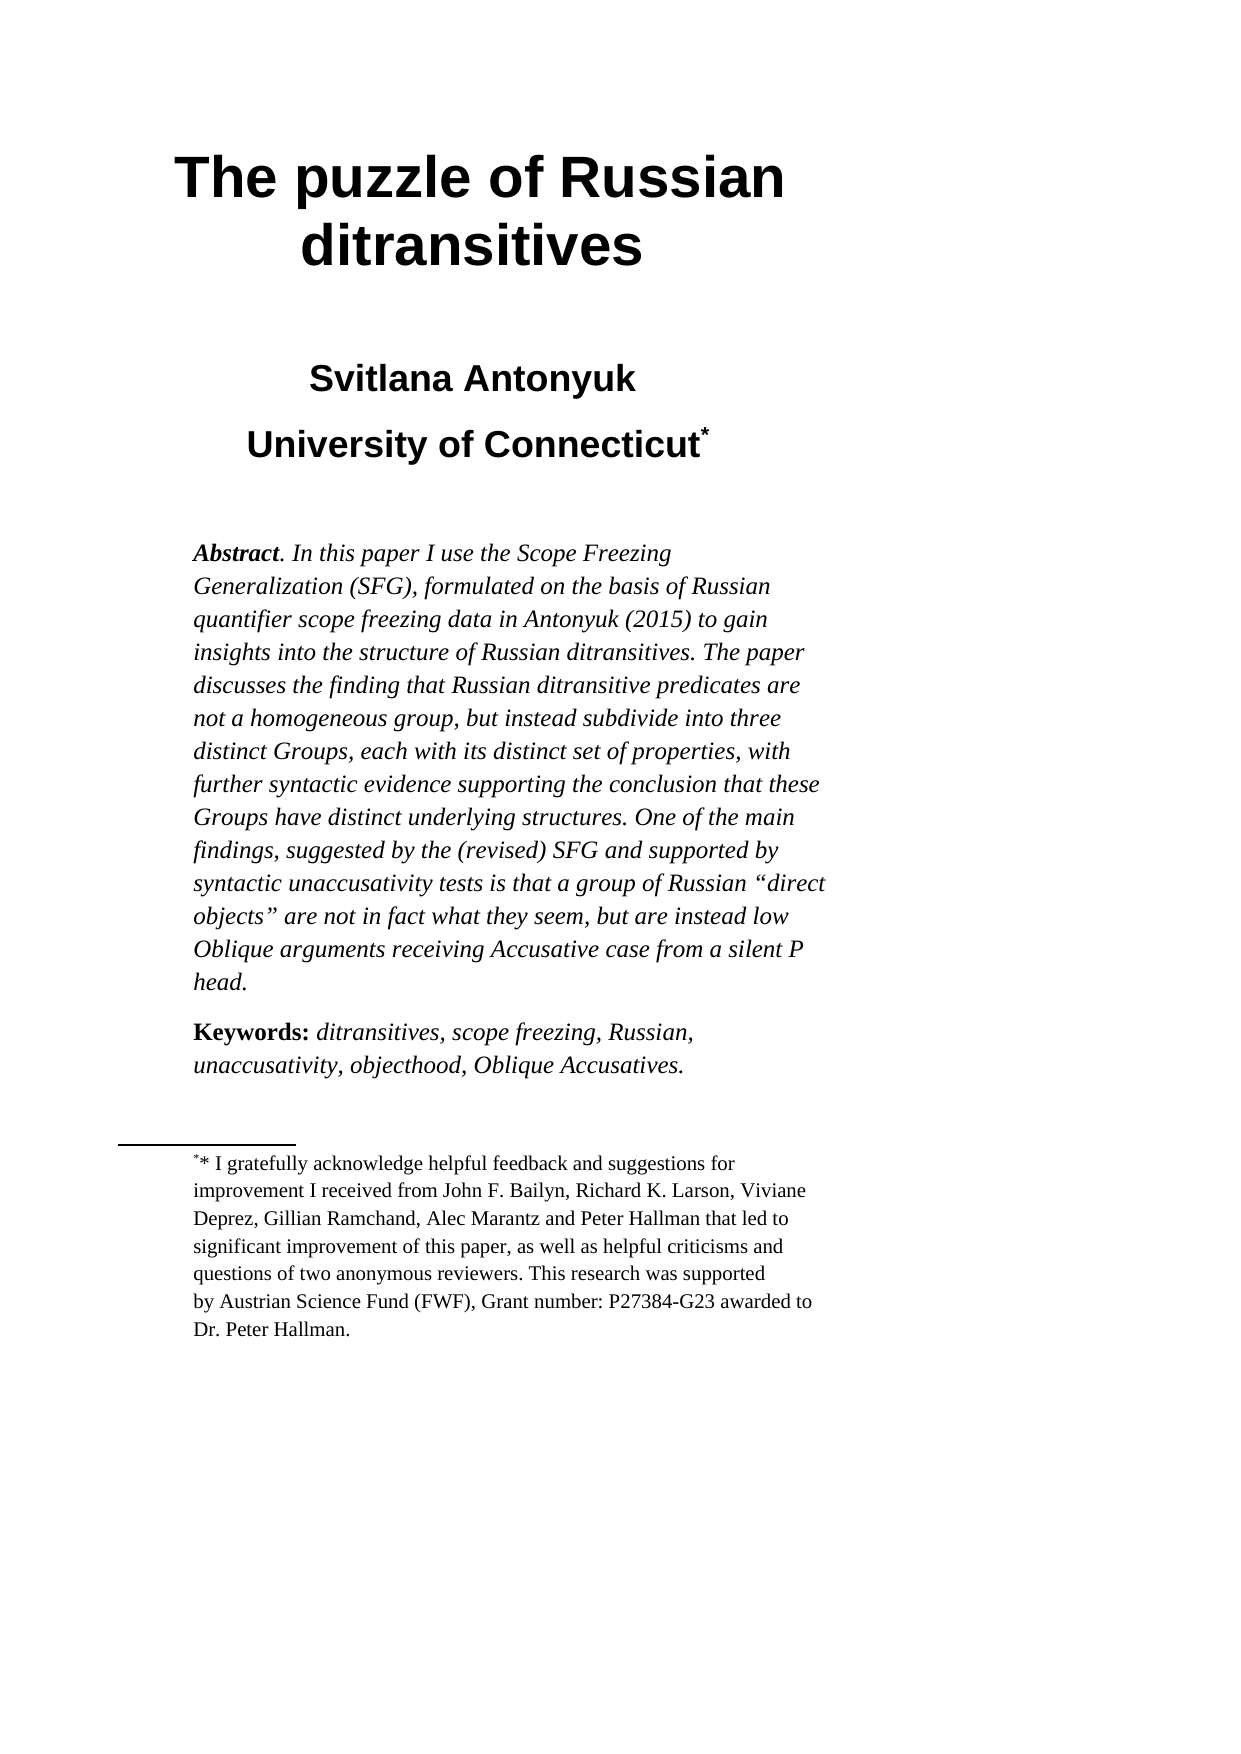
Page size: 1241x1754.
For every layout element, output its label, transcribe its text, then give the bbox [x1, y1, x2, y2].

text Svitlana Antonyuk [118, 356, 827, 399]
text Keywords: ditransitives, scope freezing, Russian, unaccusativity, objecthood, Oblique Accusatives. [193, 1017, 827, 1079]
text * I gratefully acknowledge helpful feedback and suggestions for improvement I received from John F. Bailyn, Richard K. Larson, Viviane Deprez, Gillian Ramchand, Alec Marantz and Peter Hallman that led to significant improvement of this paper, as well as helpful criticisms and questions of two anonymous reviewers. This research was supported by Austrian Science Fund (FWF), Grant number: P27384-G23 awarded to Dr. Peter Hallman. [193, 1151, 827, 1341]
title The puzzle of Russian ditransitives [118, 143, 827, 277]
text Abstract. In this paper I use the Scope Freezing Generalization (SFG), formulated on the basis of Russian quantifier scope freezing data in Antonyuk (2015) to gain insights into the structure of Russian ditransitives. The paper discusses the finding that Russian ditransitive predicates are not a homogeneous group, but instead subdivide into three distinct Groups, each with its distinct set of properties, with further syntactic evidence supporting the conclusion that these Groups have distinct underlying structures. One of the main findings, suggested by the (revised) SFG and supported by syntactic unaccusativity tests is that a group of Russian “direct objects” are not in fact what they seem, but are instead low Oblique arguments receiving Accusative case from a silent P head. [193, 538, 827, 996]
text University of Connecticut [118, 422, 827, 465]
